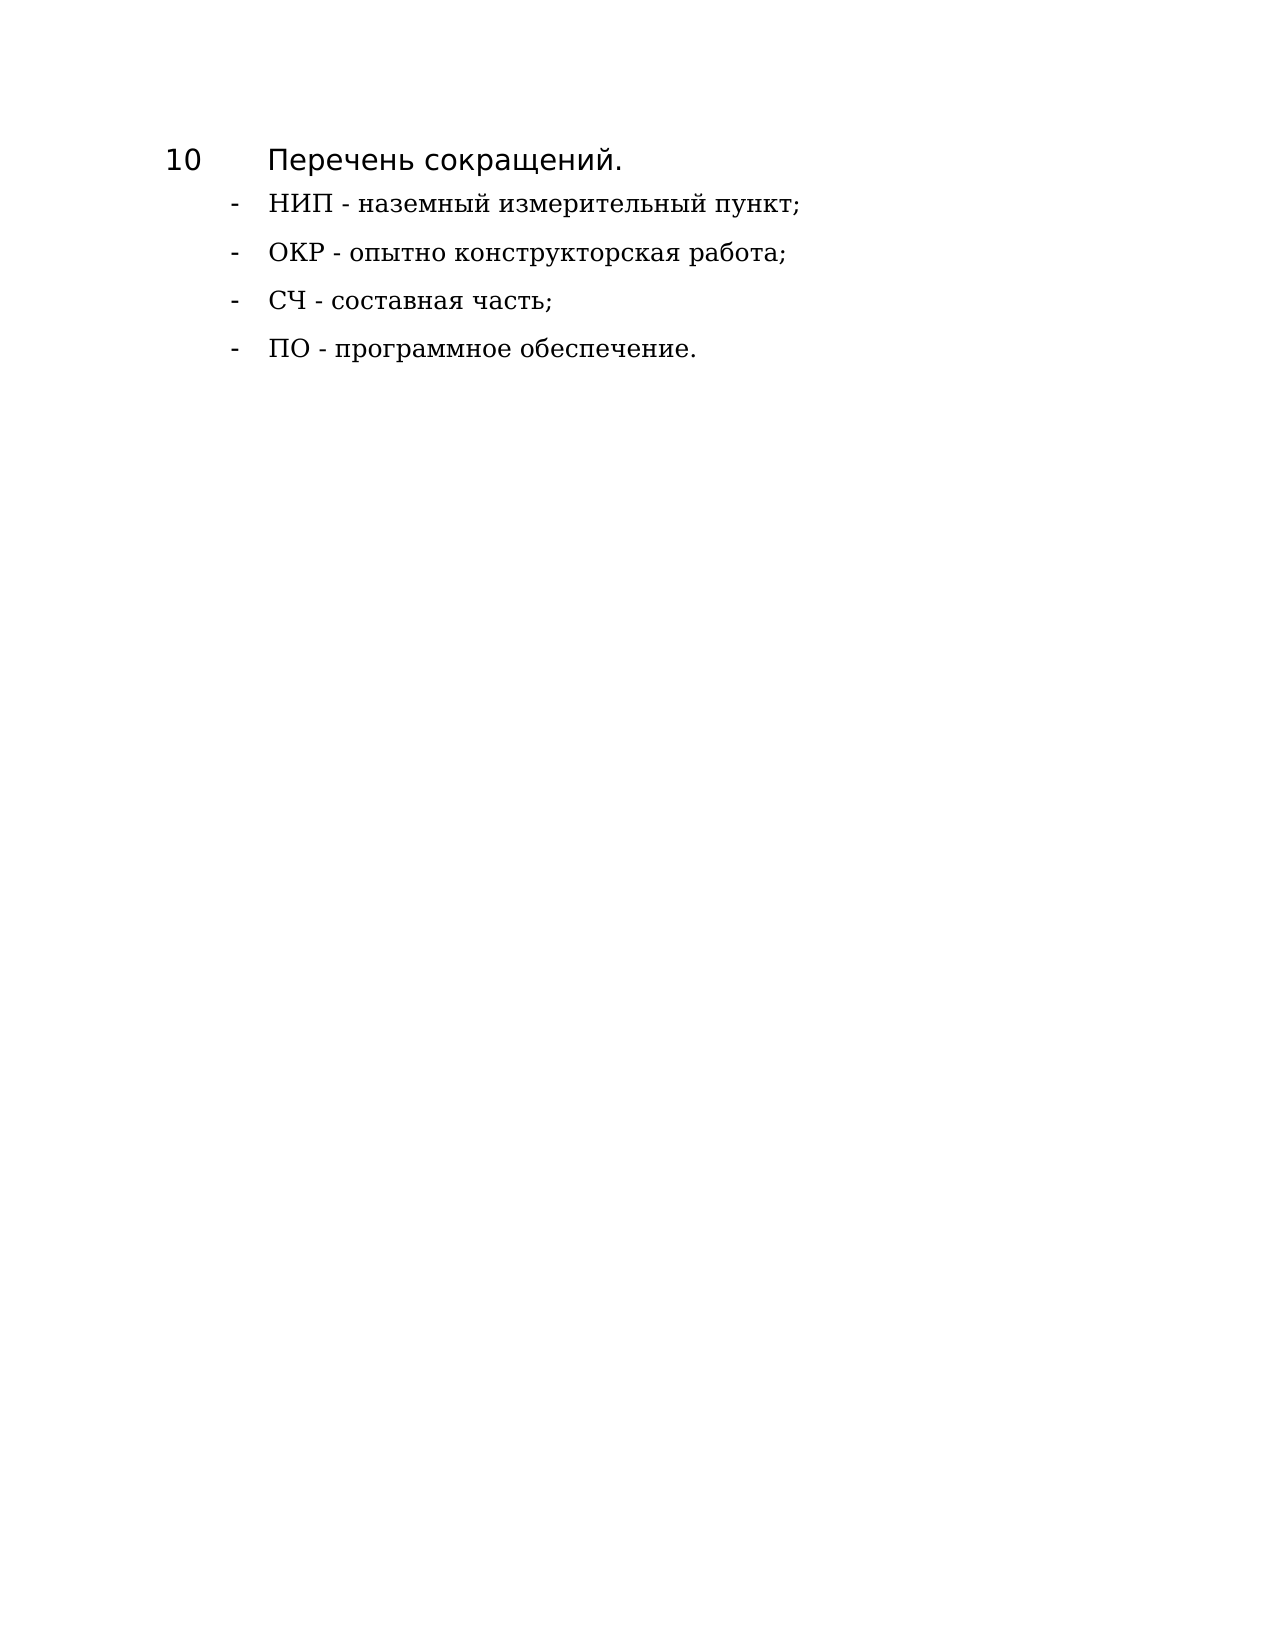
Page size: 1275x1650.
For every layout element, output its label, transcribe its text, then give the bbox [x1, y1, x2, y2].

subtitle Перечень сокращений. [156, 143, 1157, 177]
list ОКР - опытно конструкторская работа; [231, 238, 1157, 267]
list НИП - наземный измерительный пункт; [231, 189, 1157, 219]
list ПО - программное обеспечение. [231, 334, 1157, 363]
list СЧ - составная часть; [231, 286, 1157, 315]
